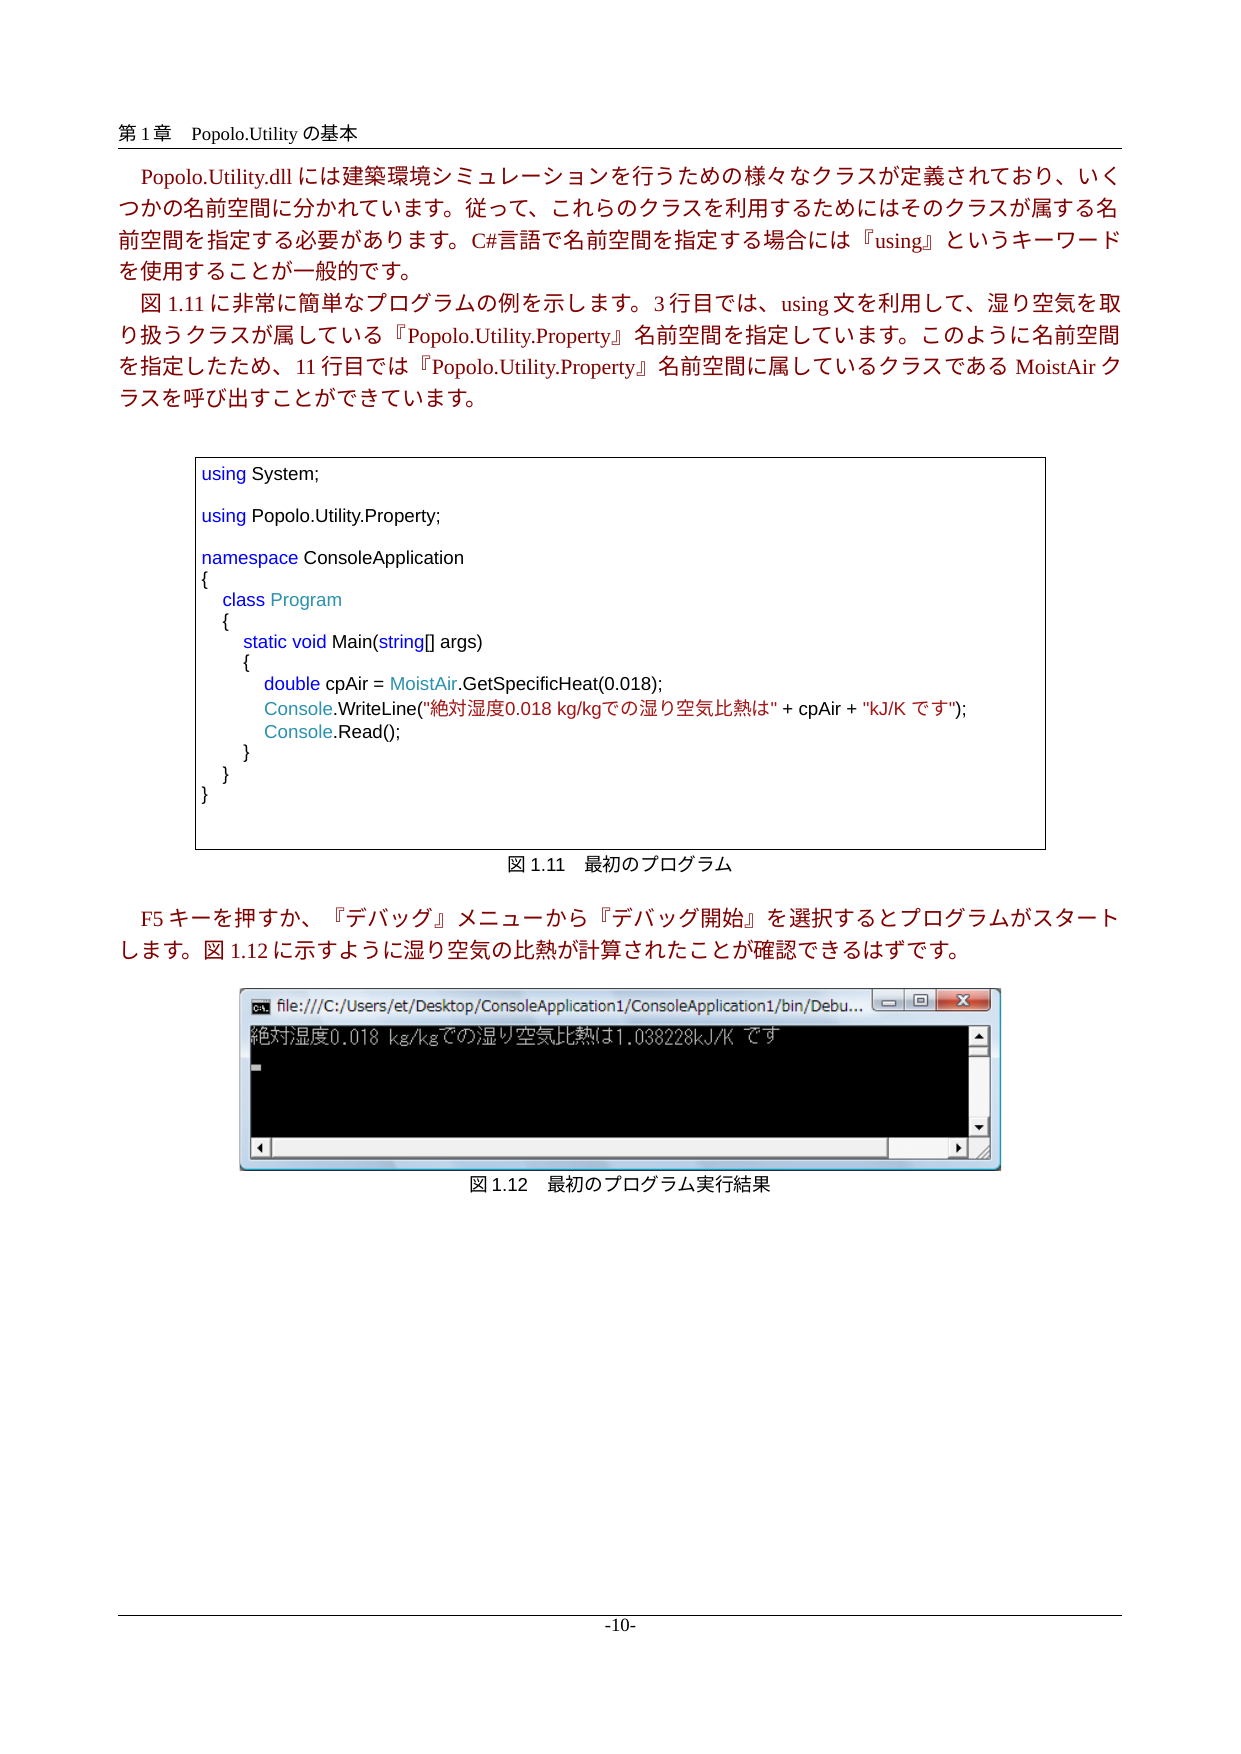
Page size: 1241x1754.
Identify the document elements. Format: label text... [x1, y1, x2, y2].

text F5キーを押すか、『デバッグ』メニューから『デバッグ開始』を選択するとプログラムがスタートします。図1.12に示すように湿り空気の比熱が計算されたことが確認できるはずです。 [118, 901, 1122, 964]
text 図1.12 最初のプログラム実行結果 [239, 1171, 1001, 1197]
text 図1.11 最初のプログラム [196, 458, 1045, 849]
text 図1.11に非常に簡単なプログラムの例を示します。3行目では、using文を利用して、湿り空気を取り扱うクラスが属している『Popolo.Utility.Property』名前空間を指定しています。このように名前空間を指定したため、11行目では『Popolo.Utility.Property』名前空間に属しているクラスであるMoistAirクラスを呼び出すことができています。 [118, 286, 1122, 413]
text 図1.11 最初のプログラム [196, 850, 1045, 877]
picture [239, 988, 1002, 1171]
text Popolo.Utility.dllには建築環境シミュレーションを行うための様々なクラスが定義されており、いくつかの名前空間に分かれています。従って、これらのクラスを利用するためにはそのクラスが属する名前空間を指定する必要があります。C#言語で名前空間を指定する場合には『using』というキーワードを使用することが一般的です。 [118, 159, 1122, 286]
